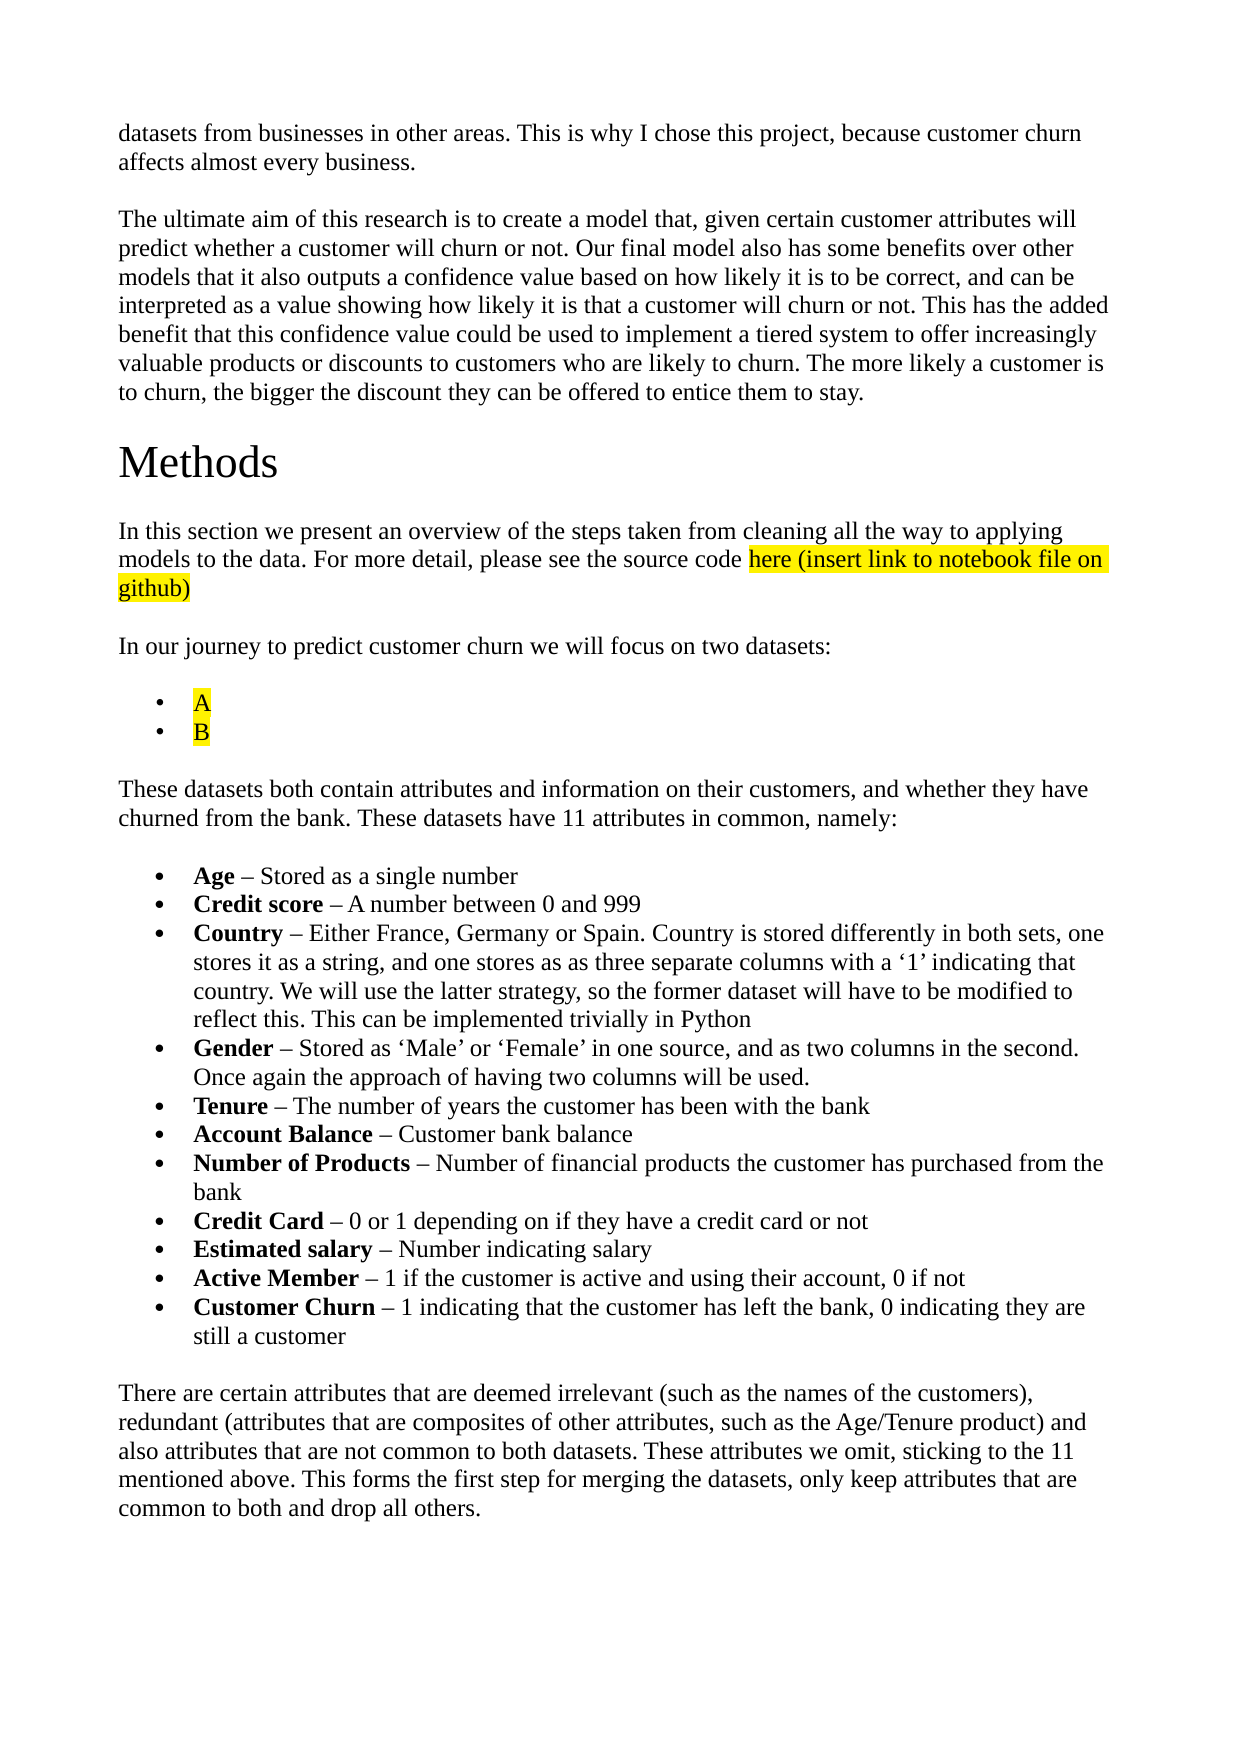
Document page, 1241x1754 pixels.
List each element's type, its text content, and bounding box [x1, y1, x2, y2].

list Customer Churn – 1 indicating that the customer has left the bank, 0 indicating they are still a customer [156, 1292, 1122, 1349]
list Gender – Stored as ‘Male’ or ‘Female’ in one source, and as two columns in the second. Once again the approach of having two columns will be used. [156, 1033, 1122, 1091]
list Tenure – The number of years the customer has been with the bank [156, 1091, 1122, 1119]
text In this section we present an overview of the steps taken from cleaning all the way to applying models to the data. For more detail, please see the source code here (insert link to notebook file on github) [118, 516, 1122, 602]
list B [156, 717, 1122, 746]
list Credit Card – 0 or 1 depending on if they have a credit card or not [156, 1206, 1122, 1234]
text There are certain attributes that are deemed irrelevant (such as the names of the customers), redundant (attributes that are composites of other attributes, such as the Age/Tenure product) and also attributes that are not common to both datasets. These attributes we omit, sticking to the 11 mentioned above. This forms the first step for merging the datasets, only keep attributes that are common to both and drop all others. [118, 1378, 1122, 1522]
list Country – Either France, Germany or Spain. Country is stored differently in both sets, one stores it as a string, and one stores as as three separate columns with a ‘1’ indicating that country. We will use the latter strategy, so the former dataset will have to be modified to reflect this. This can be implemented trivially in Python [156, 918, 1122, 1033]
list Estimated salary – Number indicating salary [156, 1234, 1122, 1263]
text These datasets both contain attributes and information on their customers, and whether they have churned from the bank. These datasets have 11 attributes in common, namely: [118, 774, 1122, 832]
text datasets from businesses in other areas. This is why I chose this project, because customer churn affects almost every business. [118, 118, 1122, 176]
list Number of Products – Number of financial products the customer has purchased from the bank [156, 1148, 1122, 1206]
text The ultimate aim of this research is to create a model that, given certain customer attributes will predict whether a customer will churn or not. Our final model also has some benefits over other models that it also outputs a confidence value based on how likely it is to be correct, and can be interpreted as a value showing how likely it is that a customer will churn or not. This has the added benefit that this confidence value could be used to implement a tiered system to offer increasingly valuable products or discounts to customers who are likely to churn. The more likely a customer is to churn, the bigger the discount they can be offered to entice them to stay. [118, 204, 1122, 406]
text Methods [118, 434, 1122, 487]
list A [156, 688, 1122, 717]
text In our journey to predict customer churn we will focus on two datasets: [118, 631, 1122, 659]
list Age – Stored as a single number [156, 861, 1122, 889]
list Active Member – 1 if the customer is active and using their account, 0 if not [156, 1263, 1122, 1292]
list Credit score – A number between 0 and 999 [156, 889, 1122, 918]
list Account Balance – Customer bank balance [156, 1119, 1122, 1148]
